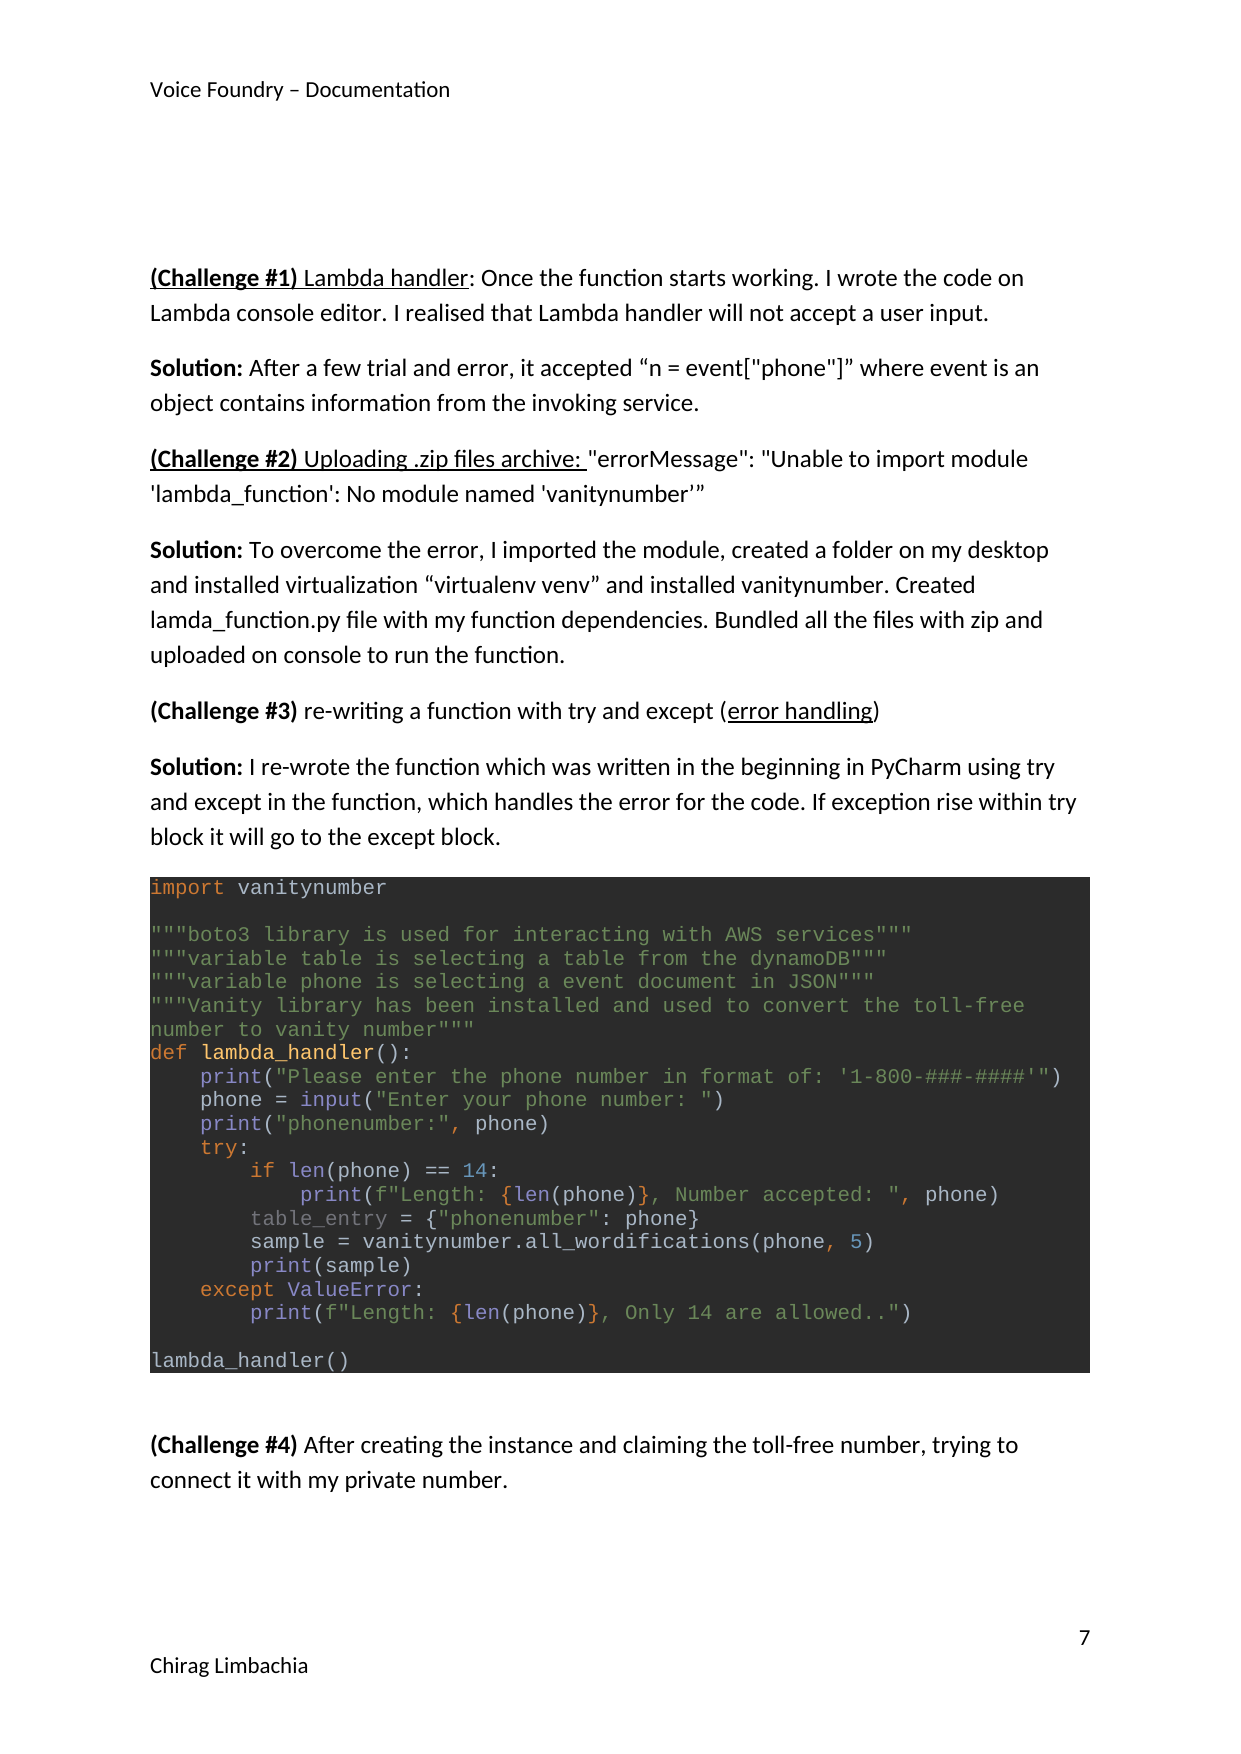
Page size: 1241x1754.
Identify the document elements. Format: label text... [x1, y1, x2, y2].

text (Challenge #1) Lambda handler: Once the function starts working. I wrote the code on Lambda console editor. I realised that Lambda handler will not accept a user input. [150, 262, 1090, 327]
text Solution: After a few trial and error, it accepted “n = event["phone"]” where event is an object contains information from the invoking service. [150, 352, 1090, 418]
text Solution: To overcome the error, I imported the module, created a folder on my desktop and installed virtualization “virtualenv venv” and installed vanitynumber. Created lamda_function.py file with my function dependencies. Bundled all the files with zip and uploaded on console to run the function. [150, 534, 1090, 670]
text (Challenge #3) re-writing a function with try and except (error handling) [150, 695, 1090, 726]
text (Challenge #4) After creating the instance and claiming the toll-free number, trying to connect it with my private number. [150, 1429, 1090, 1494]
text Solution: I re-wrote the function which was written in the beginning in PyCharm using try and except in the function, which handles the error for the code. If exception rise within try block it will go to the except block. [150, 751, 1090, 851]
text import vanitynumber """boto3 library is used for interacting with AWS services""" """variable table is selecting a table from the dynamoDB""" """variable phone is selecting a event document in JSON""" """Vanity library has been installed and used to convert the toll-free number to vanity number""" def lambda_handler(): print("Please enter the phone number in format of: '1-800-###-####'") phone = input("Enter your phone number: ") print("phonenumber:", phone) try: if len(phone) == 14: print(f"Length: {len(phone)}, Number accepted: ", phone) table_entry = {"phonenumber": phone} sample = vanitynumber.all_wordifications(phone, 5) print(sample) except ValueError: print(f"Length: {len(phone)}, Only 14 are allowed..") lambda_handler() [150, 877, 1090, 1373]
text (Challenge #2) Uploading .zip files archive: "errorMessage": "Unable to import module 'lambda_function': No module named 'vanitynumber’” [150, 443, 1090, 509]
